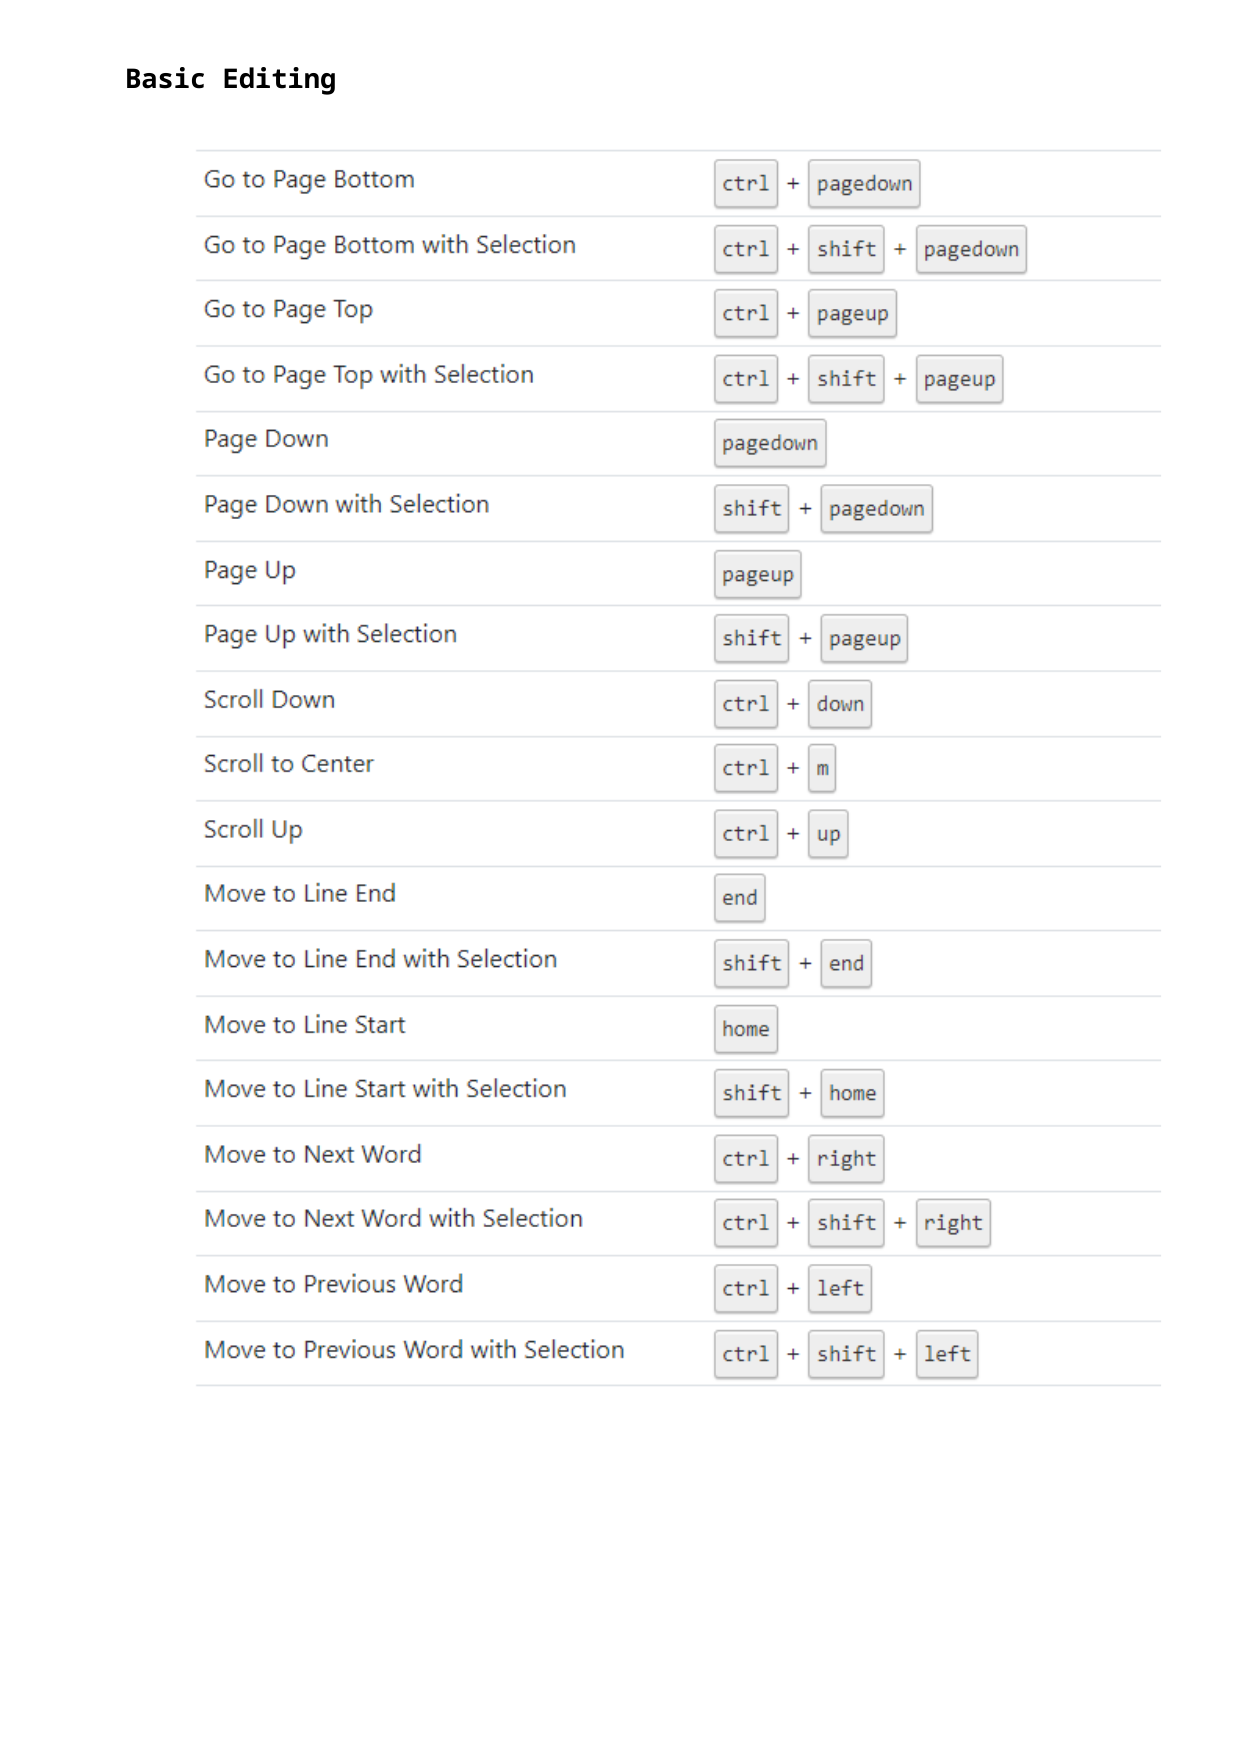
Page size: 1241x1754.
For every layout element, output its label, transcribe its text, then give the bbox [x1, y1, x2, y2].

text Basic Editing [125, 59, 1182, 96]
picture [151, 147, 1162, 1388]
